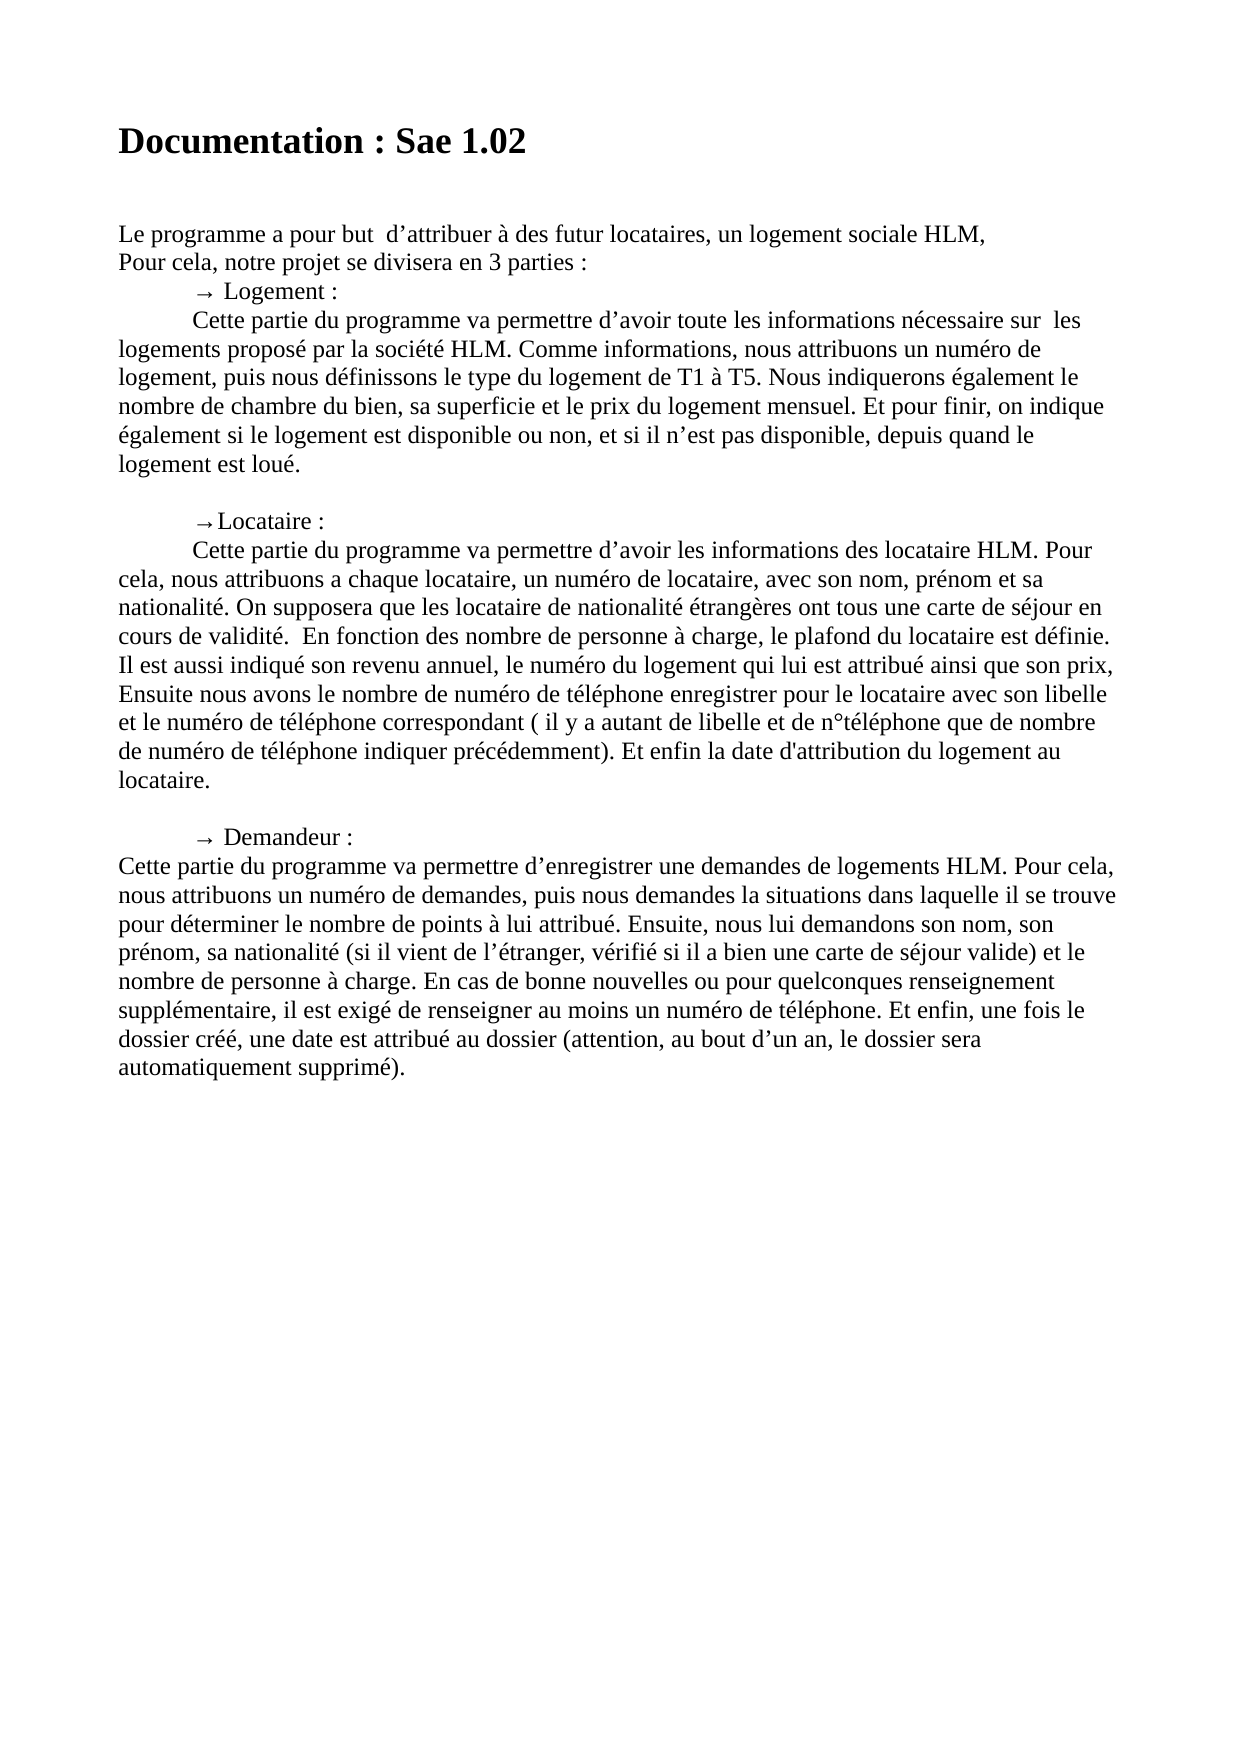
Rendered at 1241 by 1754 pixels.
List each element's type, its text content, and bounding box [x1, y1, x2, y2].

text Documentation : Sae 1.02 [118, 118, 1122, 161]
text Pour cela, notre projet se divisera en 3 parties : [118, 247, 1122, 276]
text Cette partie du programme va permettre d’enregistrer une demandes de logements HLM. Pour cela, nous attribuons un numéro de demandes, puis nous demandes la situations dans laquelle il se trouve pour déterminer le nombre de points à lui attribué. Ensuite, nous lui demandons son nom, son prénom, sa nationalité (si il vient de l’étranger, vérifié si il a bien une carte de séjour valide) et le nombre de personne à charge. En cas de bonne nouvelles ou pour quelconques renseignement supplémentaire, il est exigé de renseigner au moins un numéro de téléphone. Et enfin, une fois le dossier créé, une date est attribué au dossier (attention, au bout d’un an, le dossier sera automatiquement supprimé). [118, 851, 1122, 1081]
text Cette partie du programme va permettre d’avoir toute les informations nécessaire sur les logements proposé par la société HLM. Comme informations, nous attribuons un numéro de logement, puis nous définissons le type du logement de T1 à T5. Nous indiquerons également le nombre de chambre du bien, sa superficie et le prix du logement mensuel. Et pour finir, on indique également si le logement est disponible ou non, et si il n’est pas disponible, depuis quand le logement est loué. [118, 305, 1122, 477]
text →Locataire : [118, 506, 1122, 535]
text → Logement : [118, 276, 1122, 305]
text Le programme a pour but d’attribuer à des futur locataires, un logement sociale HLM, [118, 219, 1122, 247]
text Cette partie du programme va permettre d’avoir les informations des locataire HLM. Pour cela, nous attribuons a chaque locataire, un numéro de locataire, avec son nom, prénom et sa nationalité. On supposera que les locataire de nationalité étrangères ont tous une carte de séjour en cours de validité. En fonction des nombre de personne à charge, le plafond du locataire est définie. Il est aussi indiqué son revenu annuel, le numéro du logement qui lui est attribué ainsi que son prix, [118, 535, 1122, 679]
text Ensuite nous avons le nombre de numéro de téléphone enregistrer pour le locataire avec son libelle et le numéro de téléphone correspondant ( il y a autant de libelle et de n°téléphone que de nombre de numéro de téléphone indiquer précédemment). Et enfin la date d'attribution du logement au locataire. [118, 679, 1122, 794]
text → Demandeur : [118, 822, 1122, 851]
